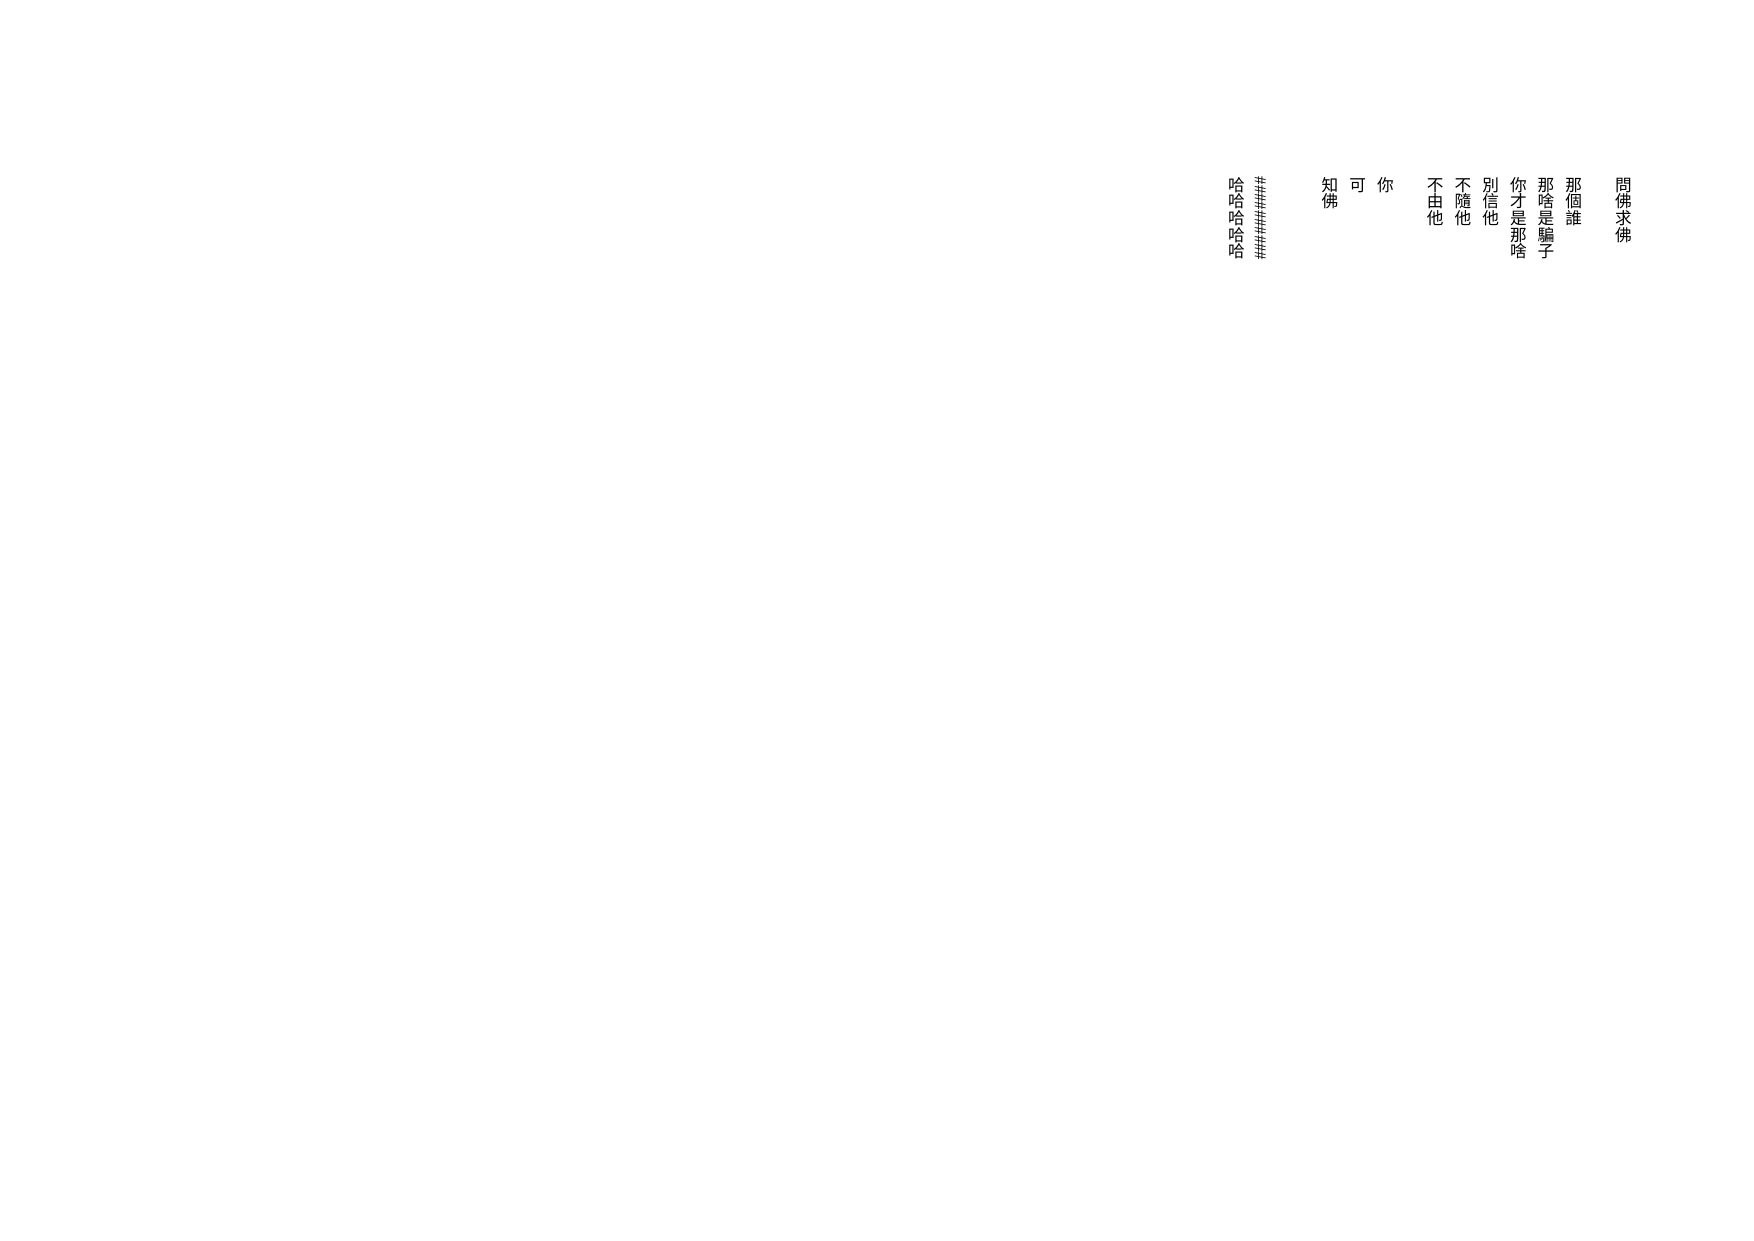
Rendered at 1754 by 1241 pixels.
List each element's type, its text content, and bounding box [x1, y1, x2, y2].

text 哈哈哈哈哈 [1224, 176, 1248, 634]
text 你 [1373, 176, 1397, 634]
text 那個誰 [1562, 176, 1586, 634]
text 不由他 [1423, 176, 1447, 634]
text 你才是那啥 [1506, 176, 1530, 634]
text 問佛求佛 [1611, 176, 1635, 634]
text 別信他 [1478, 176, 1503, 634]
text 那啥是騙子 [1534, 176, 1558, 634]
text ########## [1251, 176, 1270, 634]
text 知佛 [1318, 176, 1342, 634]
text 不隨他 [1451, 176, 1475, 634]
text 可 [1346, 176, 1370, 634]
